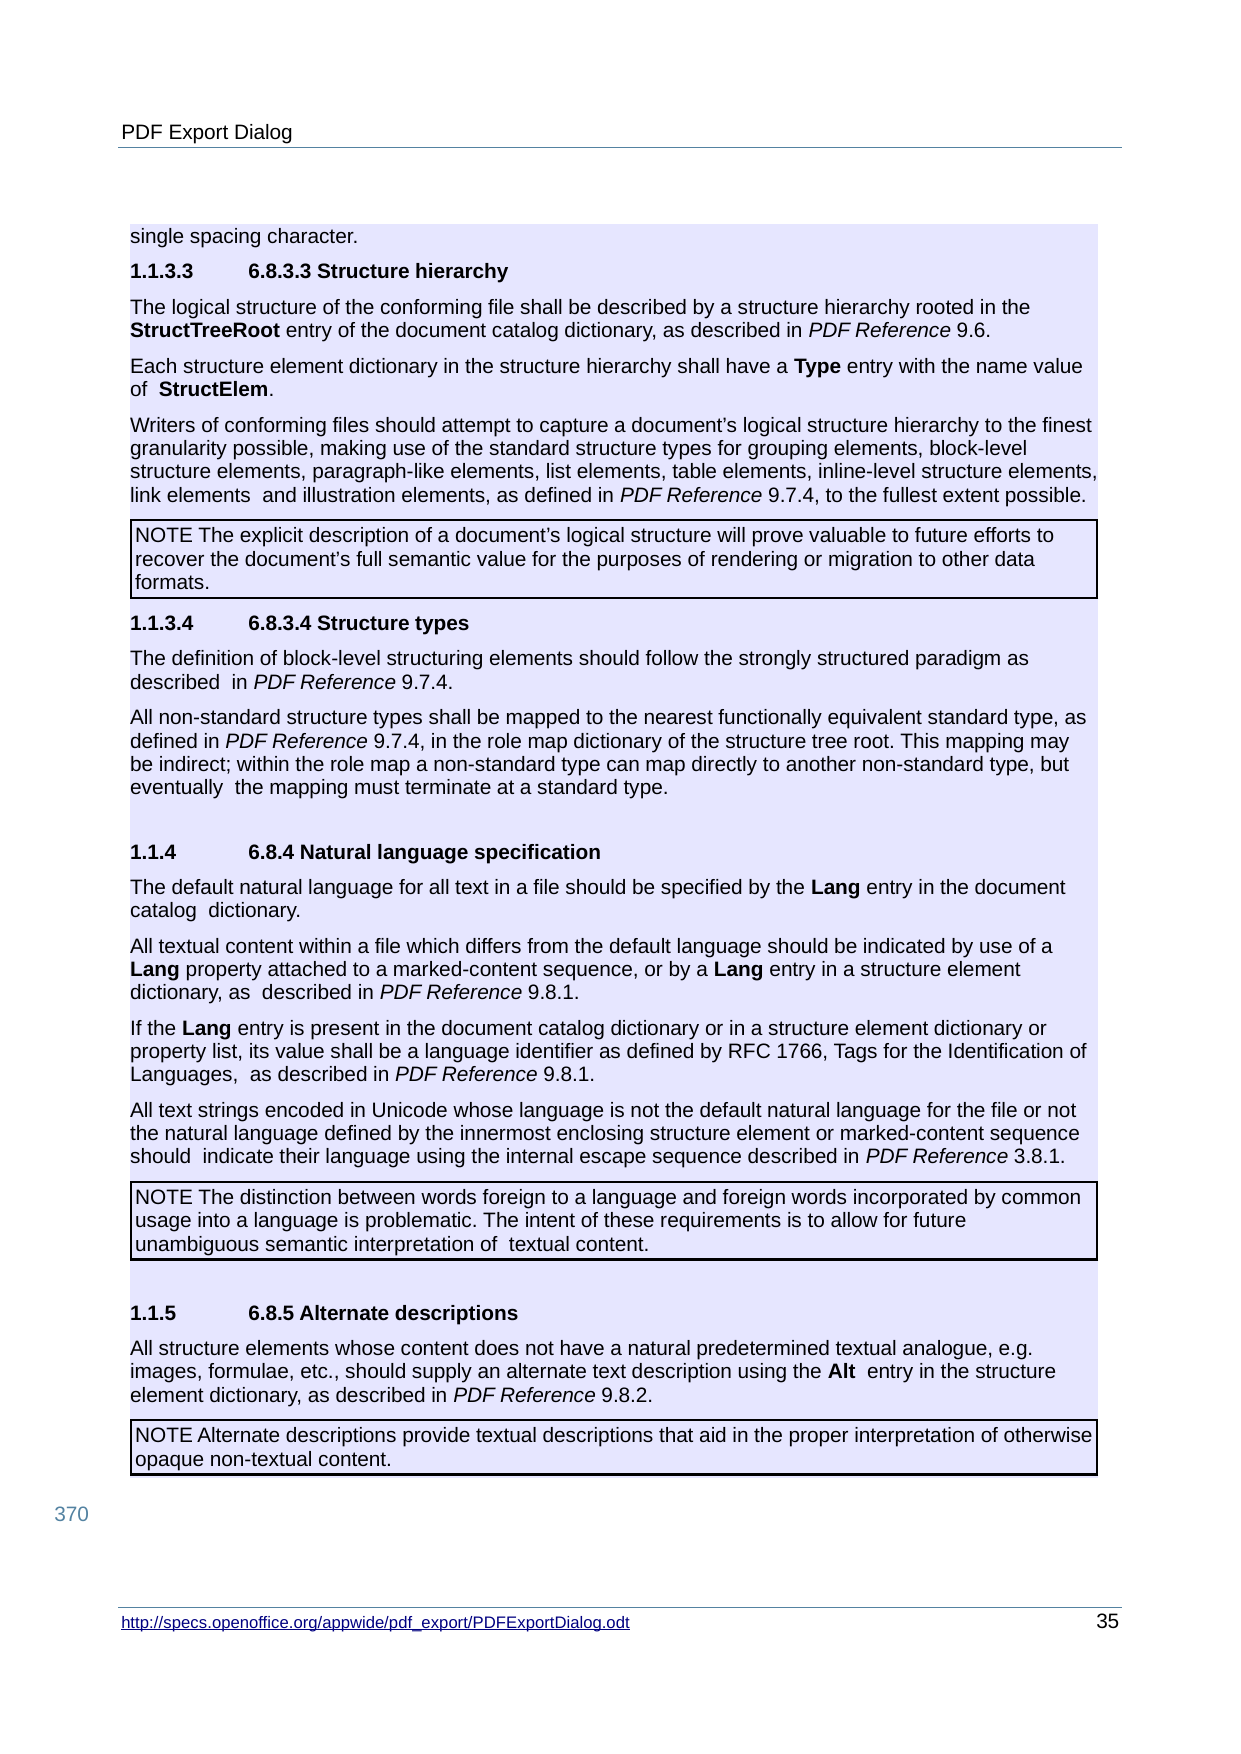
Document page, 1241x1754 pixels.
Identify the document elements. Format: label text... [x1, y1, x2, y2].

text The definition of block-level structuring elements should follow the strongly structured paradigm as described in PDF Reference 9.7.4. [130, 647, 1098, 693]
text single spacing character. [130, 224, 1098, 248]
text NOTE Alternate descriptions provide textual descriptions that aid in the proper interpretation of otherwise opaque non-textual content. [132, 1421, 1096, 1473]
text All structure elements whose content does not have a natural predetermined textual analogue, e.g. images, formulae, etc., should supply an alternate text description using the Alt entry in the structure element dictionary, as described in PDF Reference 9.8.2. [130, 1337, 1098, 1407]
text NOTE The distinction between words foreign to a language and foreign words incorporated by common usage into a language is problematic. The intent of these requirements is to allow for future unambiguous semantic interpretation of textual content. [132, 1183, 1096, 1258]
subtitle 6.8.3.3 Structure hierarchy [130, 260, 1098, 283]
subtitle 6.8.3.4 Structure types [130, 611, 1098, 634]
text The default natural language for all text in a file should be specified by the Lang entry in the document catalog dictionary. [130, 875, 1098, 922]
text If the Lang entry is present in the document catalog dictionary or in a structure element dictionary or property list, its value shall be a language identifier as defined by RFC 1766, Tags for the Identification of Languages, as described in PDF Reference 9.8.1. [130, 1016, 1098, 1086]
subtitle 6.8.4 Natural language specification [130, 840, 1098, 863]
text All text strings encoded in Unicode whose language is not the default natural language for the file or not the natural language defined by the innermost enclosing structure element or marked-content sequence should indicate their language using the internal escape sequence described in PDF Reference 3.8.1. [130, 1099, 1098, 1168]
text NOTE The explicit description of a document’s logical structure will prove valuable to future efforts to recover the document’s full semantic value for the purposes of rendering or migration to other data formats. [132, 521, 1096, 597]
text Each structure element dictionary in the structure hierarchy shall have a Type entry with the name value of StructElem. [130, 355, 1098, 401]
text The logical structure of the conforming file shall be described by a structure hierarchy rooted in the StructTreeRoot entry of the document catalog dictionary, as described in PDF Reference 9.6. [130, 296, 1098, 342]
text Writers of conforming files should attempt to capture a document’s logical structure hierarchy to the finest granularity possible, making use of the standard structure types for grouping elements, block-level structure elements, paragraph-like elements, list elements, table elements, inline-level structure elements, link elements and illustration elements, as defined in PDF Reference 9.7.4, to the fullest extent possible. [130, 414, 1098, 507]
subtitle 6.8.5 Alternate descriptions [130, 1302, 1098, 1325]
text All textual content within a file which differs from the default language should be indicated by use of a Lang property attached to a marked-content sequence, or by a Lang entry in a structure element dictionary, as described in PDF Reference 9.8.1. [130, 934, 1098, 1004]
text All non-standard structure types shall be mapped to the nearest functionally equivalent standard type, as defined in PDF Reference 9.7.4, in the role map dictionary of the structure tree root. This mapping may be indirect; within the role map a non-standard type can map directly to another non-standard type, but eventually the mapping must terminate at a standard type. [130, 706, 1098, 799]
